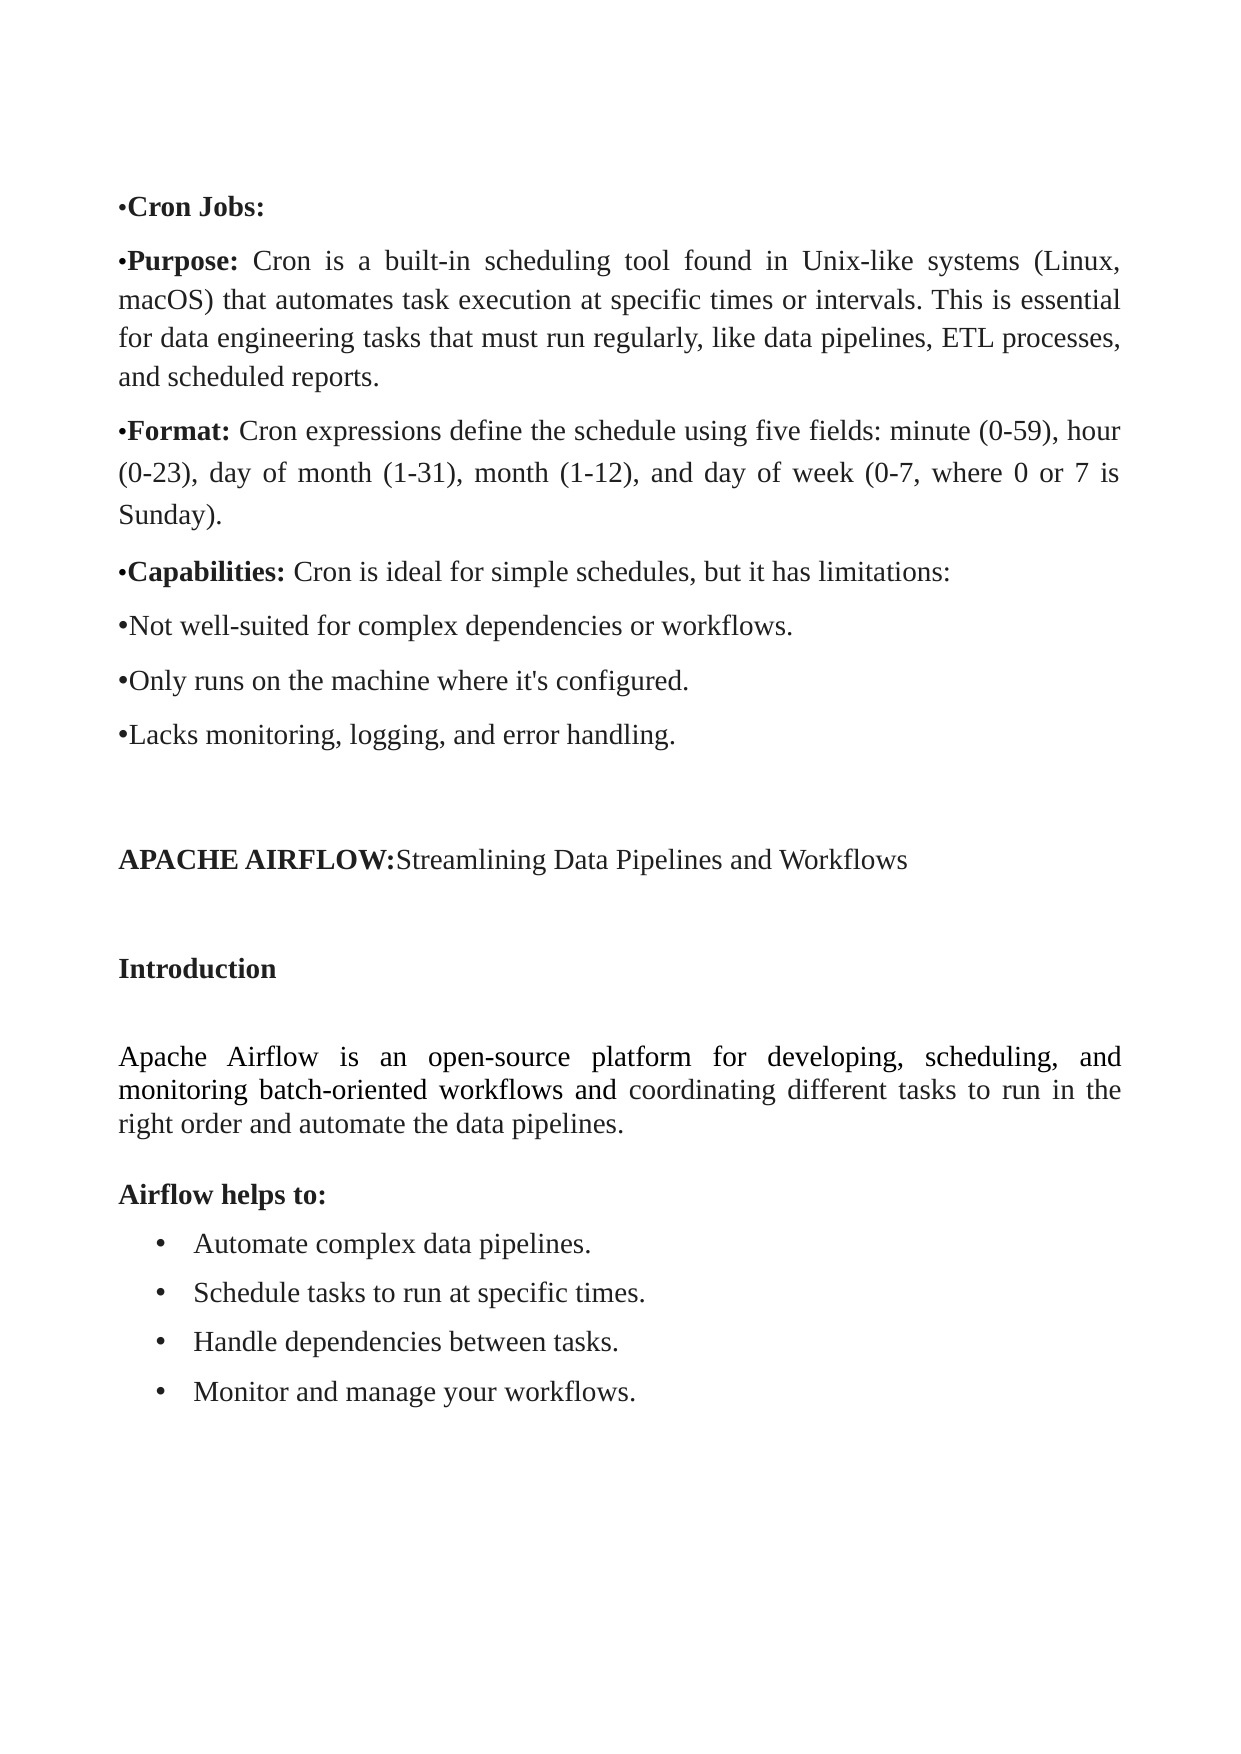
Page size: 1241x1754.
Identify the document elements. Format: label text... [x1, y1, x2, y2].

list Format: Cron expressions define the schedule using five fields: minute (0-59), hour (0-23), day of month (1-31), month (1-12), and day of week (0-7, where 0 or 7 is Sunday). [118, 413, 1122, 530]
text APACHE AIRFLOW:Streamlining Data Pipelines and Workflows [118, 842, 1122, 876]
list Not well-suited for complex dependencies or workflows. [118, 608, 1122, 642]
list Capabilities: Cron is ideal for simple schedules, but it has limitations: [118, 554, 1122, 588]
list Only runs on the machine where it's configured. [118, 663, 1122, 696]
list Airflow helps to: [118, 1177, 1122, 1210]
list Purpose: Cron is a built-in scheduling tool found in Unix-like systems (Linux, macOS) that automates task execution at specific times or intervals. This is essential for data engineering tasks that must run regularly, like data pipelines, ETL processes, and scheduled reports. [118, 243, 1122, 392]
list Monitor and manage your workflows. [156, 1374, 1122, 1407]
text Introduction [118, 951, 1122, 984]
list Cron Jobs: [118, 189, 1122, 223]
list Handle dependencies between tasks. [156, 1324, 1122, 1358]
list Lacks monitoring, logging, and error handling. [118, 717, 1122, 751]
text Apache Airflow is an open-source platform for developing, scheduling, and monitoring batch-oriented workflows and coordinating different tasks to run in the right order and automate the data pipelines. [118, 1039, 1122, 1139]
list Schedule tasks to run at specific times. [156, 1275, 1122, 1309]
list Automate complex data pipelines. [156, 1226, 1122, 1260]
